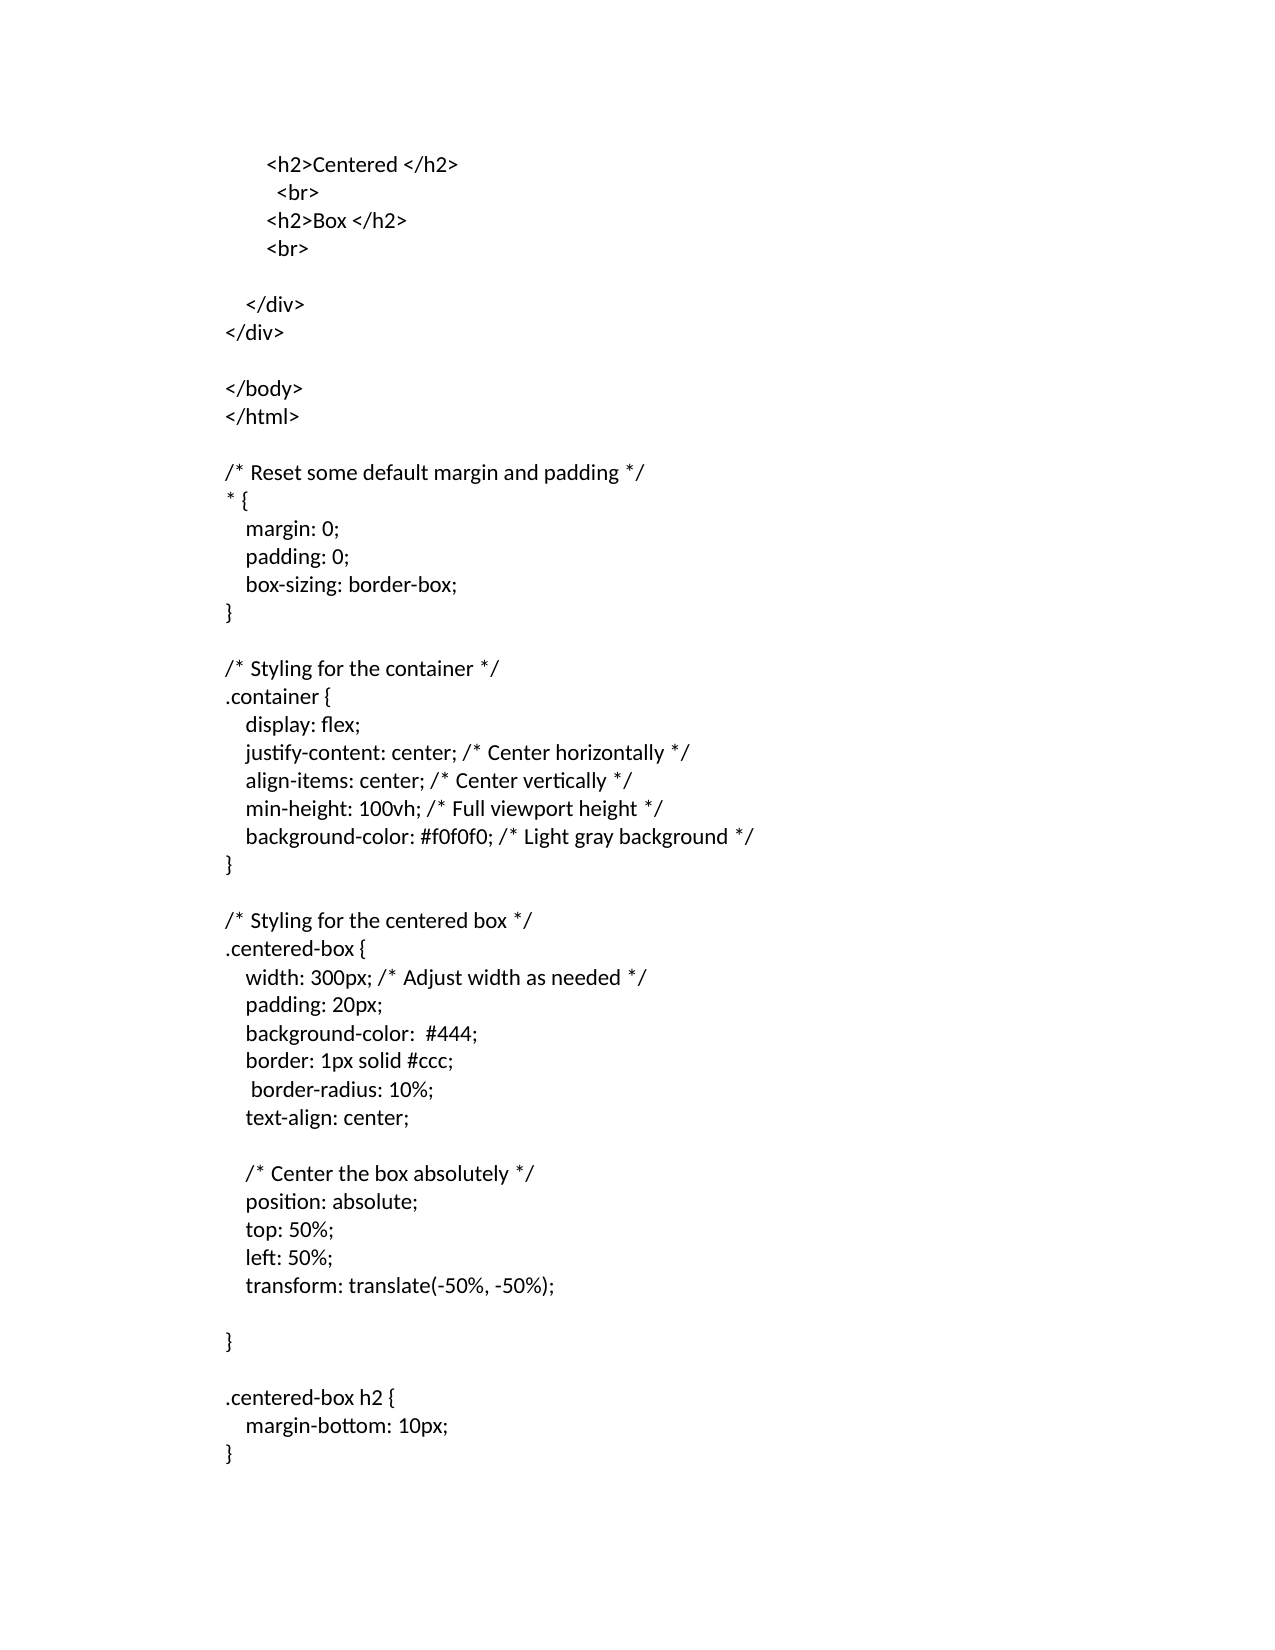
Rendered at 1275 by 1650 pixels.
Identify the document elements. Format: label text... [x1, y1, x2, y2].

text width: 300px; /* Adjust width as needed */ [150, 963, 1125, 991]
text .centered-box h2 { [150, 1383, 1125, 1411]
text text-align: center; [150, 1103, 1125, 1131]
text display: flex; [150, 710, 1125, 738]
text background-color: #f0f0f0; /* Light gray background */ [150, 822, 1125, 851]
text justify-content: center; /* Center horizontally */ [150, 738, 1125, 766]
text /* Styling for the container */ [150, 654, 1125, 682]
text margin: 0; [150, 514, 1125, 542]
text border: 1px solid #ccc; [150, 1047, 1125, 1075]
text </html> [150, 402, 1125, 430]
text } [150, 851, 1125, 878]
text position: absolute; [150, 1187, 1125, 1215]
text </body> [150, 374, 1125, 402]
text .centered-box { [150, 934, 1125, 963]
text align-items: center; /* Center vertically */ [150, 766, 1125, 794]
text </div> [150, 318, 1125, 346]
text <h2>Box </h2> [150, 206, 1125, 234]
text </div> [150, 290, 1125, 318]
text <h2>Centered </h2> [150, 150, 1125, 178]
text <br> [150, 178, 1125, 206]
text min-height: 100vh; /* Full viewport height */ [150, 794, 1125, 822]
text /* Reset some default margin and padding */ [150, 458, 1125, 486]
text margin-bottom: 10px; [150, 1411, 1125, 1439]
text box-sizing: border-box; [150, 570, 1125, 598]
text .container { [150, 682, 1125, 710]
text top: 50%; [150, 1215, 1125, 1243]
text background-color: #444; [150, 1019, 1125, 1047]
text } [150, 1439, 1125, 1467]
text <br> [150, 234, 1125, 262]
text left: 50%; [150, 1243, 1125, 1271]
text transform: translate(-50%, -50%); [150, 1271, 1125, 1299]
text border-radius: 10%; [150, 1075, 1125, 1103]
text } [150, 598, 1125, 626]
text padding: 20px; [150, 991, 1125, 1019]
text } [150, 1327, 1125, 1355]
text padding: 0; [150, 542, 1125, 570]
text * { [150, 486, 1125, 514]
text /* Styling for the centered box */ [150, 907, 1125, 934]
text /* Center the box absolutely */ [150, 1159, 1125, 1187]
